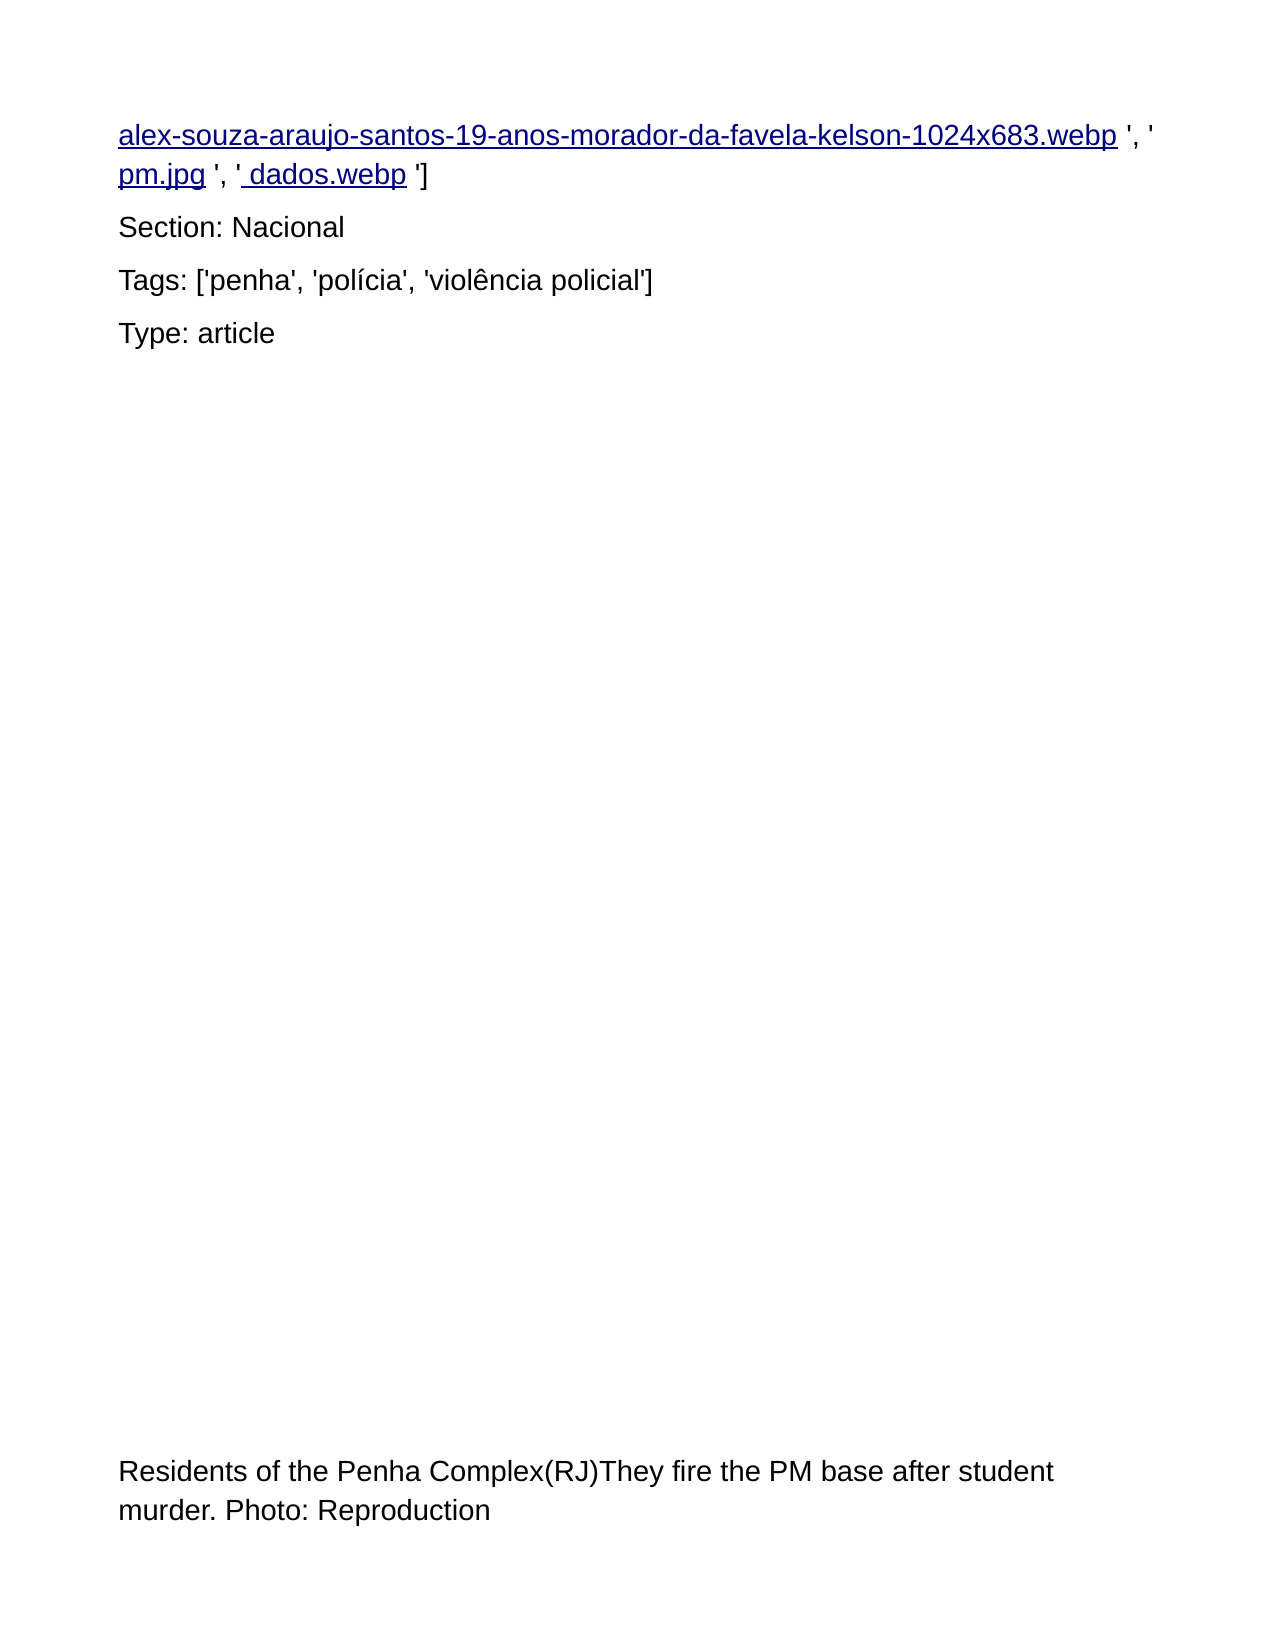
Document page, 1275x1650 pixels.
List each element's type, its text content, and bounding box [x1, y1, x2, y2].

text Section: Nacional [118, 210, 1157, 243]
text Type: article [118, 316, 1157, 349]
text alex-souza-araujo-santos-19-anos-morador-da-favela-kelson-1024x683.webp ', ' pm.jpg ', ' dados.webp '] [118, 118, 1157, 190]
text Residents of the Penha Complex(RJ)They fire the PM base after student murder. Photo: Reproduction [118, 369, 1157, 1527]
text Tags: ['penha', 'polícia', 'violência policial'] [118, 263, 1157, 296]
